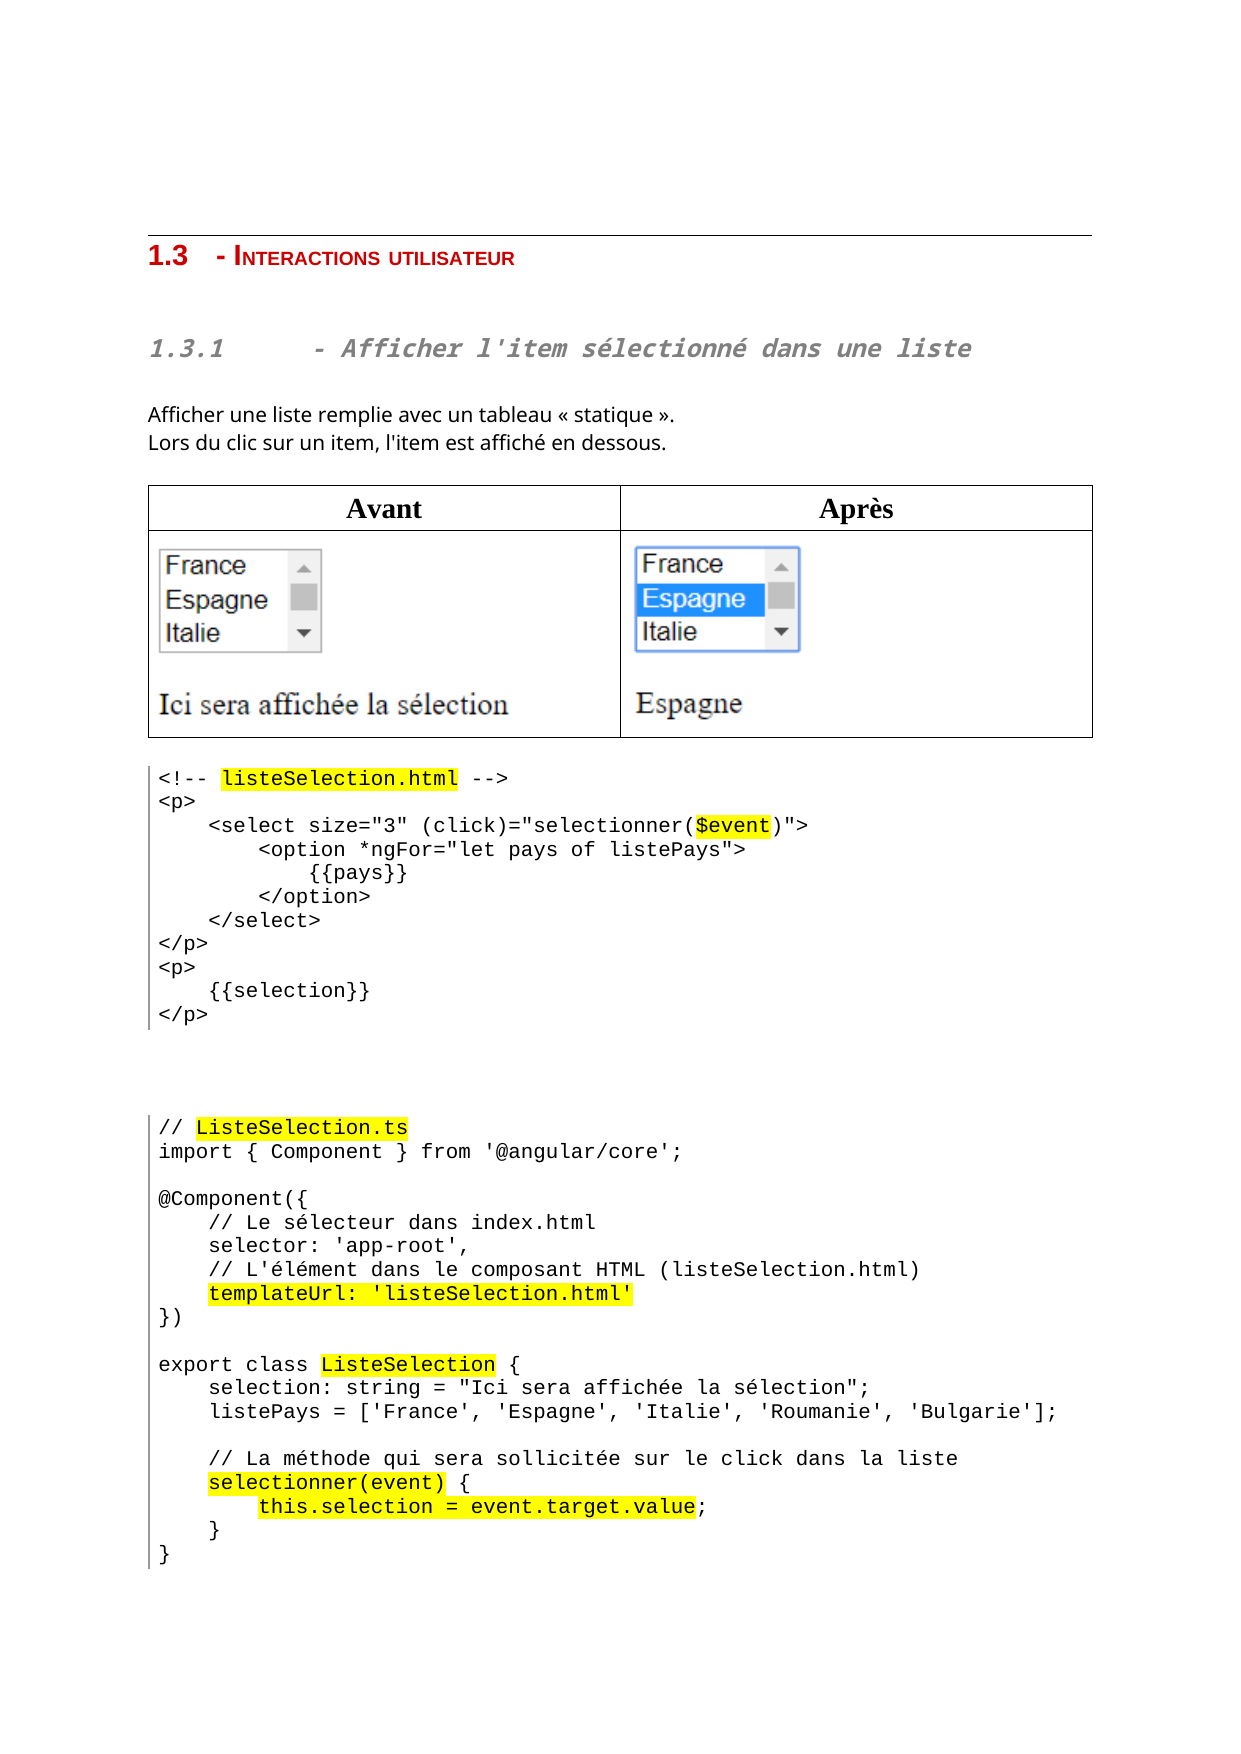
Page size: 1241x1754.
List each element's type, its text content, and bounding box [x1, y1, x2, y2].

text <p> [150, 791, 1092, 815]
text @Component({ [150, 1188, 1092, 1212]
text // L'élément dans le composant HTML (listeSelection.html) [150, 1259, 1092, 1283]
text // La méthode qui sera sollicitée sur le click dans la liste [150, 1448, 1092, 1472]
table_cell [149, 531, 620, 737]
text <p> [150, 957, 1092, 981]
text } [150, 1543, 1092, 1569]
text {{pays}} [150, 862, 1092, 886]
text import { Component } from '@angular/core'; [150, 1141, 1092, 1164]
text {{selection}} [150, 981, 1092, 1004]
text <option *ngFor="let pays of listePays"> [150, 839, 1092, 862]
text </p> [150, 933, 1092, 957]
text }) [150, 1306, 1092, 1330]
text selection: string = "Ici sera affichée la sélection"; [150, 1377, 1092, 1401]
text <!-- listeSelection.html --> [150, 766, 1092, 791]
picture [625, 536, 835, 729]
table_header Avant [149, 486, 620, 530]
text selector: 'app-root', [150, 1236, 1092, 1259]
table_header Après [621, 486, 1092, 530]
text this.selection = event.target.value; [150, 1496, 1092, 1519]
picture [153, 536, 523, 732]
text Afficher une liste remplie avec un tableau « statique ». [148, 400, 1092, 428]
subtitle - Afficher l'item sélectionné dans une liste [148, 331, 1092, 365]
text } [150, 1519, 1092, 1543]
text Lors du clic sur un item, l'item est affiché en dessous. [148, 428, 1092, 457]
text selectionner(event) { [150, 1472, 1092, 1496]
text </select> [150, 909, 1092, 933]
text // ListeSelection.ts [150, 1115, 1092, 1141]
subtitle - Interactions utilisateur [148, 236, 1092, 271]
table_cell [621, 531, 1092, 737]
text templateUrl: 'listeSelection.html' [150, 1283, 1092, 1306]
text export class ListeSelection { [150, 1354, 1092, 1377]
text <select size="3" (click)="selectionner($event)"> [150, 815, 1092, 839]
text listePays = ['France', 'Espagne', 'Italie', 'Roumanie', 'Bulgarie']; [150, 1401, 1092, 1425]
text // Le sélecteur dans index.html [150, 1212, 1092, 1236]
text </p> [150, 1004, 1092, 1030]
text </option> [150, 886, 1092, 909]
